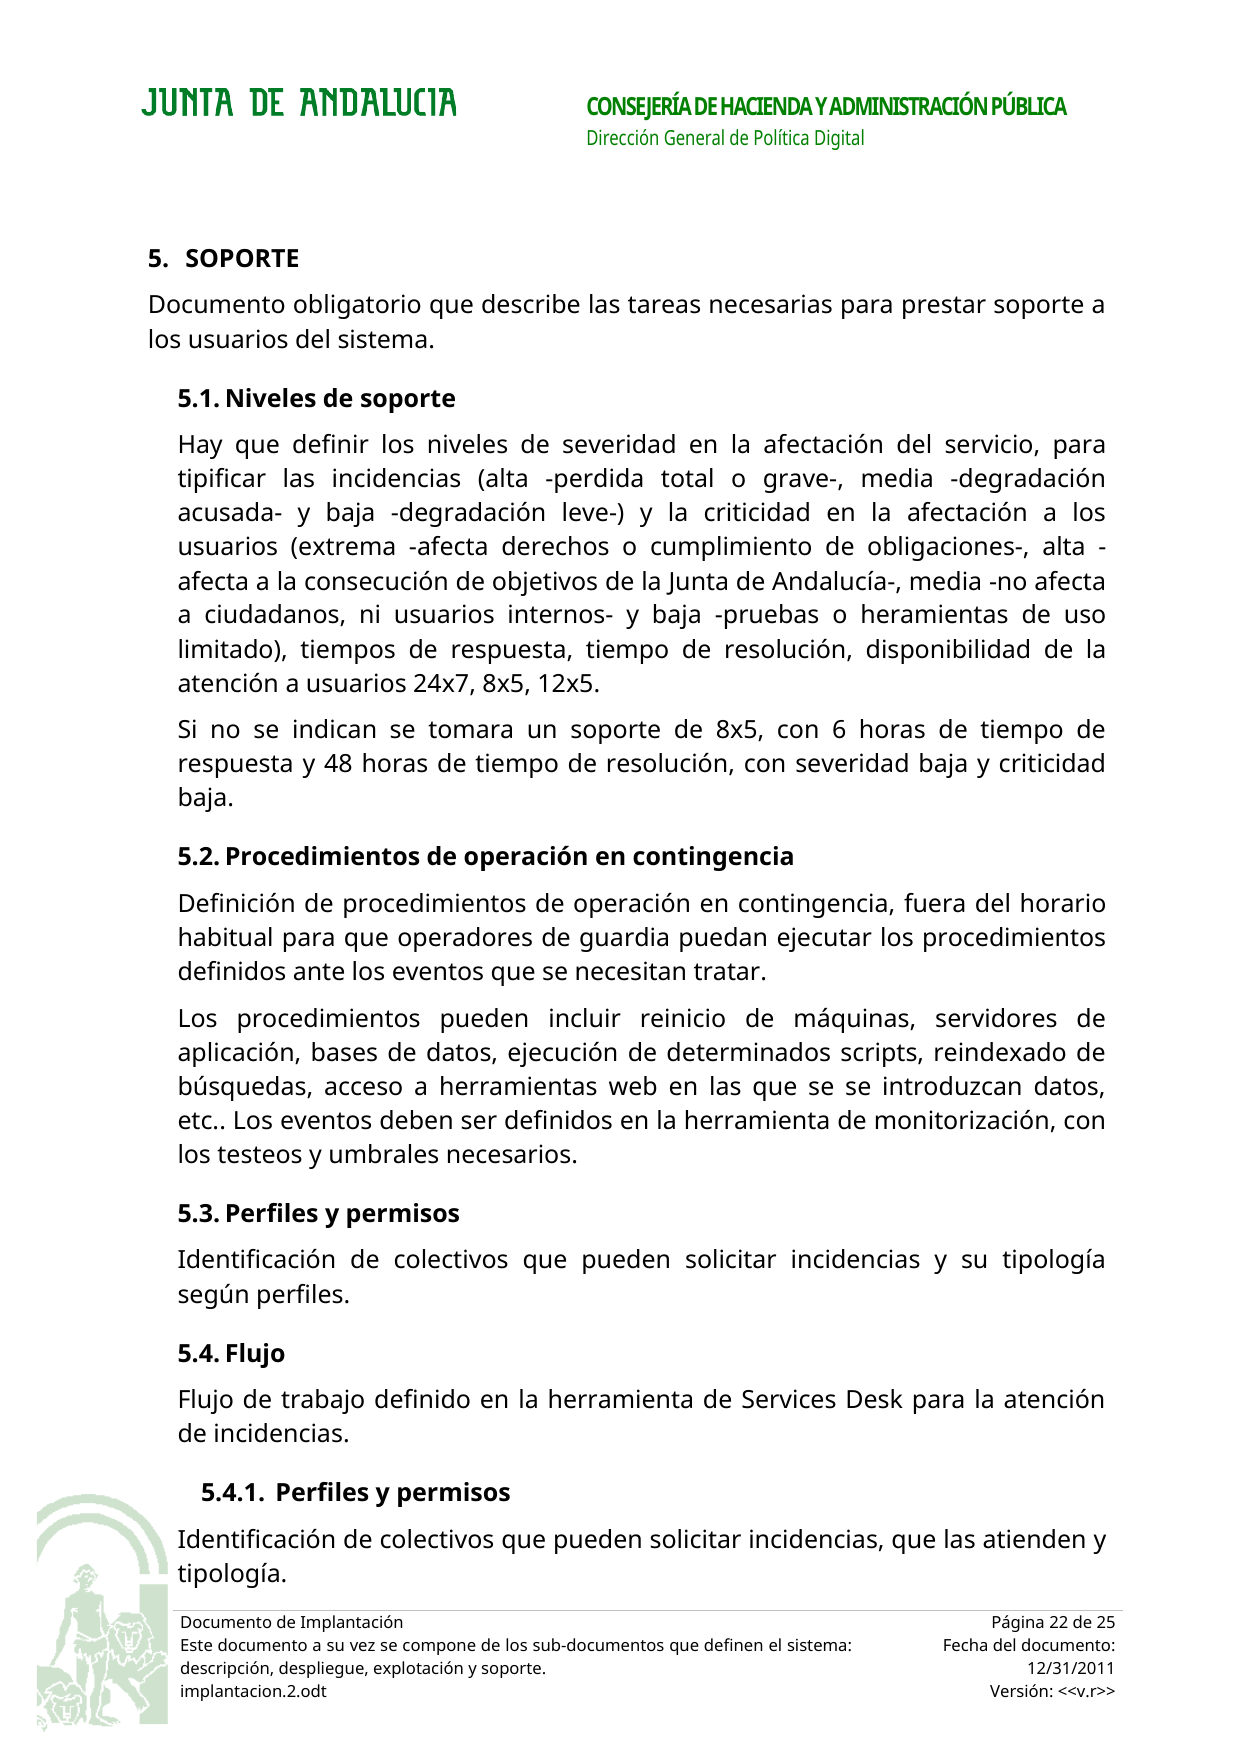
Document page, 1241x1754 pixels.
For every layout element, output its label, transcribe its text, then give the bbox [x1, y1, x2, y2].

subtitle Soporte [148, 241, 1107, 275]
text Los procedimientos pueden incluir reinicio de máquinas, servidores de aplicación, bases de datos, ejecución de determinados scripts, reindexado de búsquedas, acceso a herramientas web en las que se se introduzcan datos, etc.. Los eventos deben ser definidos en la herramienta de monitorización, con los testeos y umbrales necesarios. [177, 1000, 1107, 1171]
subtitle Perfiles y permisos [177, 1196, 1107, 1230]
subtitle Procedimientos de operación en contingencia [177, 839, 1107, 873]
text Identificación de colectivos que pueden solicitar incidencias y su tipología según perfiles. [177, 1242, 1107, 1310]
picture [141, 88, 457, 116]
text Definición de procedimientos de operación en contingencia, fuera del horario habitual para que operadores de guardia puedan ejecutar los procedimientos definidos ante los eventos que se necesitan tratar. [177, 886, 1107, 988]
subtitle Flujo [177, 1335, 1107, 1369]
text Documento obligatorio que describe las tareas necesarias para prestar soporte a los usuarios del sistema. [148, 287, 1107, 355]
text Flujo de trabajo definido en la herramienta de Services Desk para la atención de incidencias. [177, 1382, 1107, 1450]
text Hay que definir los niveles de severidad en la afectación del servicio, para tipificar las incidencias (alta -perdida total o grave-, media -degradación acusada- y baja -degradación leve-) y la criticidad en la afectación a los usuarios (extrema -afecta derechos o cumplimiento de obligaciones-, alta -afecta a la consecución de objetivos de la Junta de Andalucía-, media -no afecta a ciudadanos, ni usuarios internos- y baja -pruebas o heramientas de uso limitado), tiempos de respuesta, tiempo de resolución, disponibilidad de la atención a usuarios 24x7, 8x5, 12x5. [177, 427, 1107, 699]
text Identificación de colectivos que pueden solicitar incidencias, que las atienden y tipología. [177, 1522, 1107, 1590]
subtitle Perfiles y permisos [201, 1475, 1107, 1509]
text Si no se indican se tomara un soporte de 8x5, con 6 horas de tiempo de respuesta y 48 horas de tiempo de resolución, con severidad baja y criticidad baja. [177, 712, 1107, 814]
subtitle Niveles de soporte [177, 380, 1107, 414]
